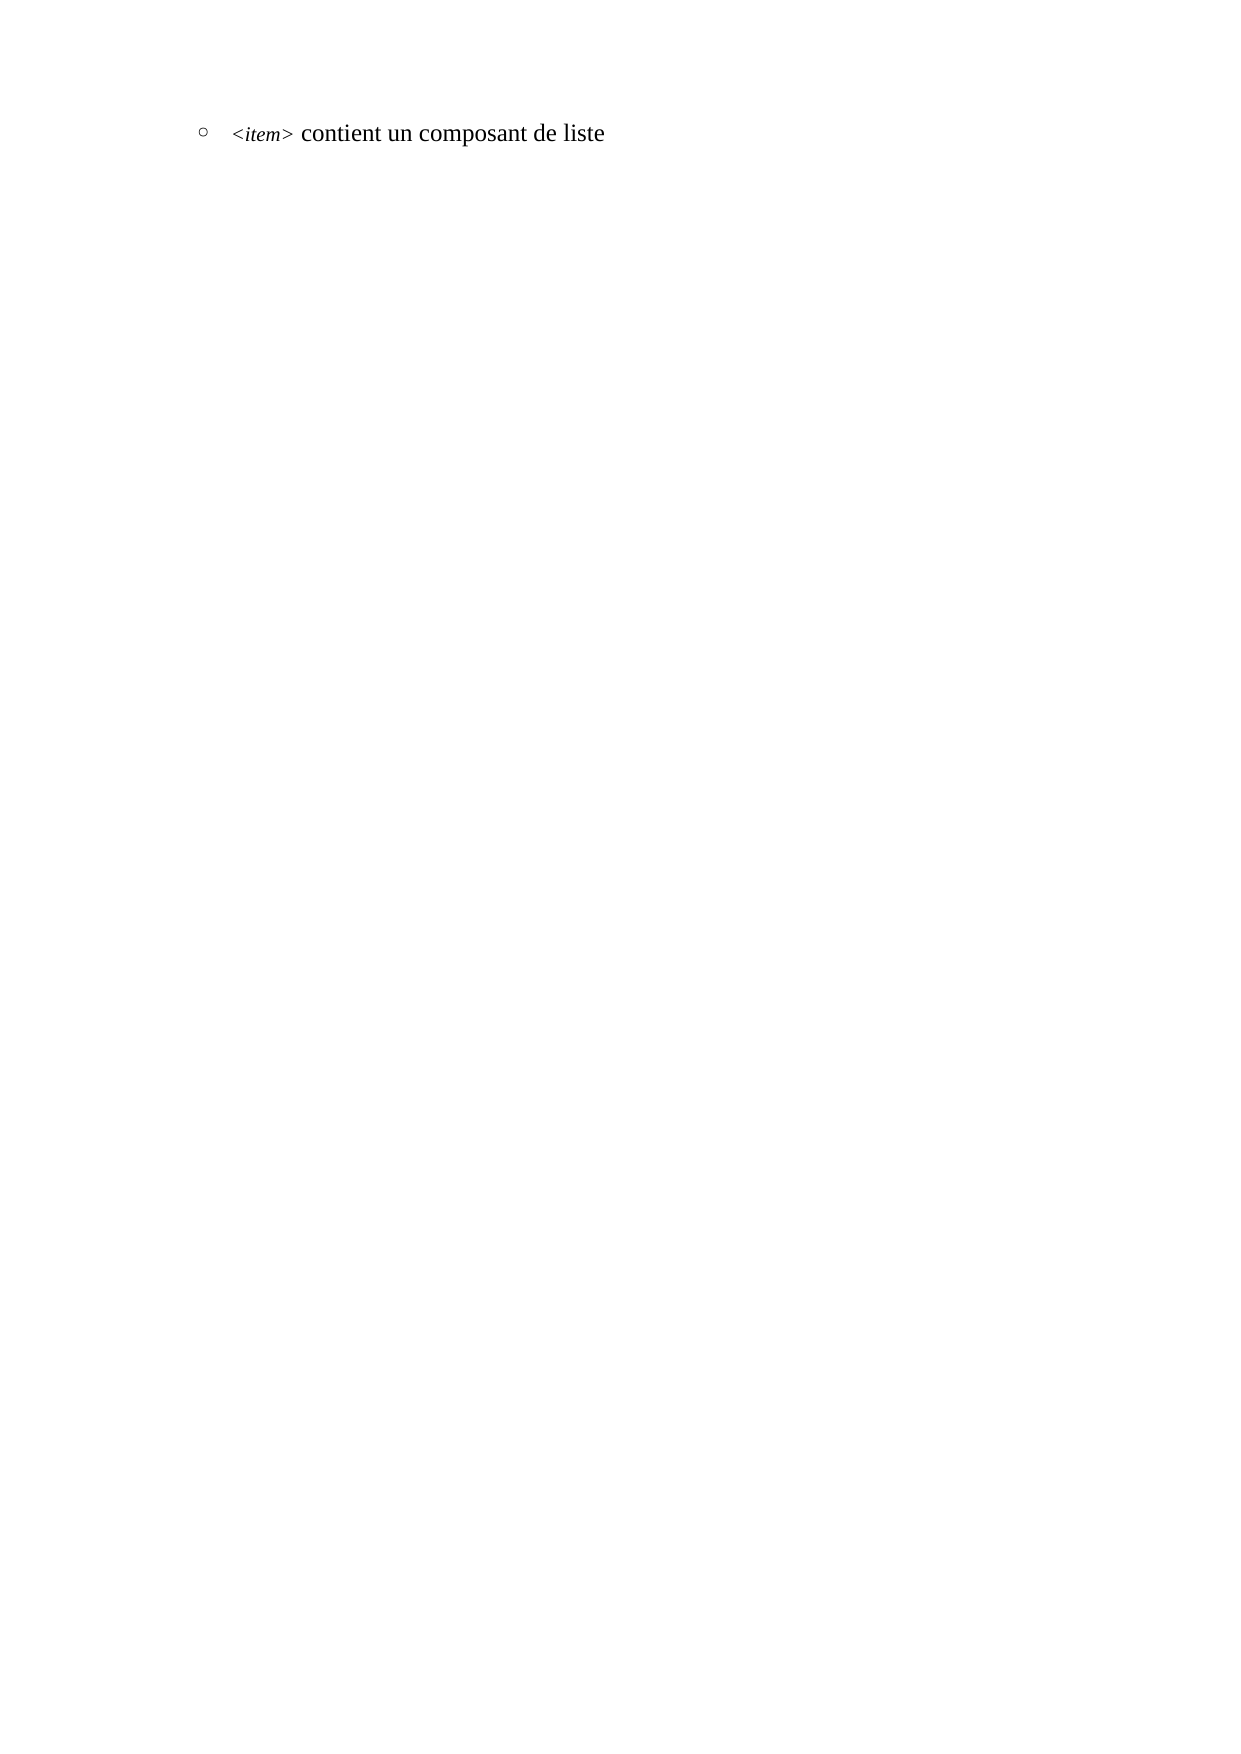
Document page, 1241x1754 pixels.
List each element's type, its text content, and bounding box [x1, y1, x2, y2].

list <item> contient un composant de liste [193, 118, 1122, 147]
